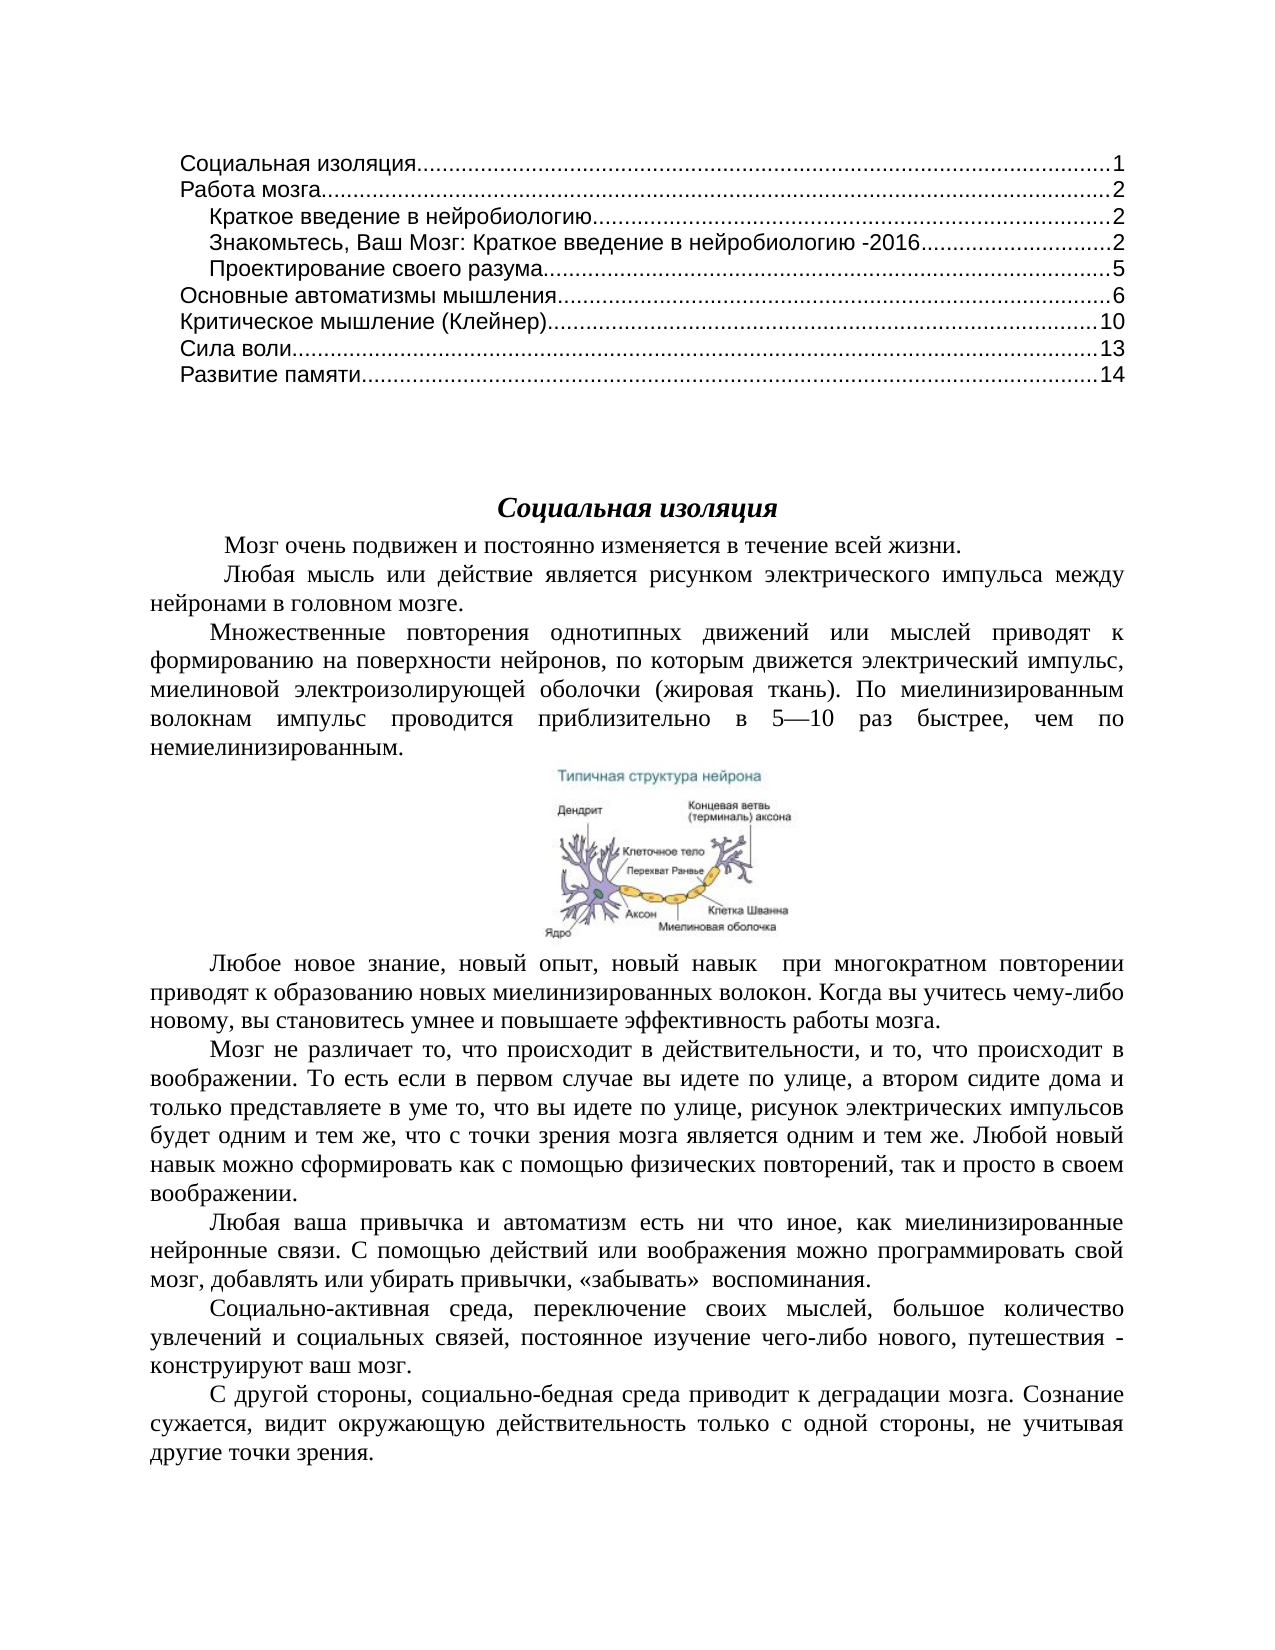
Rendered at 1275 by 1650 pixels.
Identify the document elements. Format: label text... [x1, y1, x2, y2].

text Социальная изоляция 1 [179, 150, 1125, 176]
text Развитие памяти 14 [179, 361, 1125, 387]
text Сила воли 13 [179, 334, 1125, 361]
text Критическое мышление (Клейнер) 10 [179, 308, 1125, 334]
text Основные автоматизмы мышления 6 [179, 282, 1125, 308]
text Работа мозга 2 [179, 176, 1125, 203]
text Множественные повторения однотипных движений или мыслей приводят к формированию на поверхности нейронов, по которым движется электрический импульс, миелиновой электроизолирующей оболочки (жировая ткань). По миелинизированным волокнам импульс проводится приблизительно в 5—10 раз быстрее, чем по немиелинизированным. [150, 617, 1125, 760]
subtitle Социальная изоляция [150, 491, 1125, 524]
text Знакомьтесь, Ваш Мозг: Краткое введение в нейробиологию -2016. 2 [209, 229, 1125, 255]
text Мозг не различает то, что происходит в действительности, и то, что происходит в воображении. То есть если в первом случае вы идете по улице, а втором сидите дома и только представляете в уме то, что вы идете по улице, рисунок электрических импульсов будет одним и тем же, что с точки зрения мозга является одним и тем же. Любой новый навык можно сформировать как с помощью физических повторений, так и просто в своем воображении. [150, 1034, 1125, 1207]
text Любая мысль или действие является рисунком электрического импульса между нейронами в головном мозге. [150, 559, 1125, 617]
text Краткое введение в нейробиологию 2 [209, 203, 1125, 229]
text С другой стороны, социально-бедная среда приводит к деградации мозга. Сознание сужается, видит окружающую действительность только с одной стороны, не учитывая другие точки зрения. [150, 1379, 1125, 1466]
picture [532, 760, 803, 948]
text Мозг очень подвижен и постоянно изменяется в течение всей жизни. [150, 530, 1125, 559]
text Любое новое знание, новый опыт, новый навык при многократном повторении приводят к образованию новых миелинизированных волокон. Когда вы учитесь чему-либо новому, вы становитесь умнее и повышаете эффективность работы мозга. [150, 948, 1125, 1034]
text Любая ваша привычка и автоматизм есть ни что иное, как миелинизированные нейронные связи. С помощью действий или воображения можно программировать свой мозг, добавлять или убирать привычки, «забывать» воспоминания. [150, 1207, 1125, 1293]
text Социально-активная среда, переключение своих мыслей, большое количество увлечений и социальных связей, постоянное изучение чего-либо нового, путешествия - конструируют ваш мозг. [150, 1293, 1125, 1379]
text Проектирование своего разума 5 [209, 255, 1125, 282]
